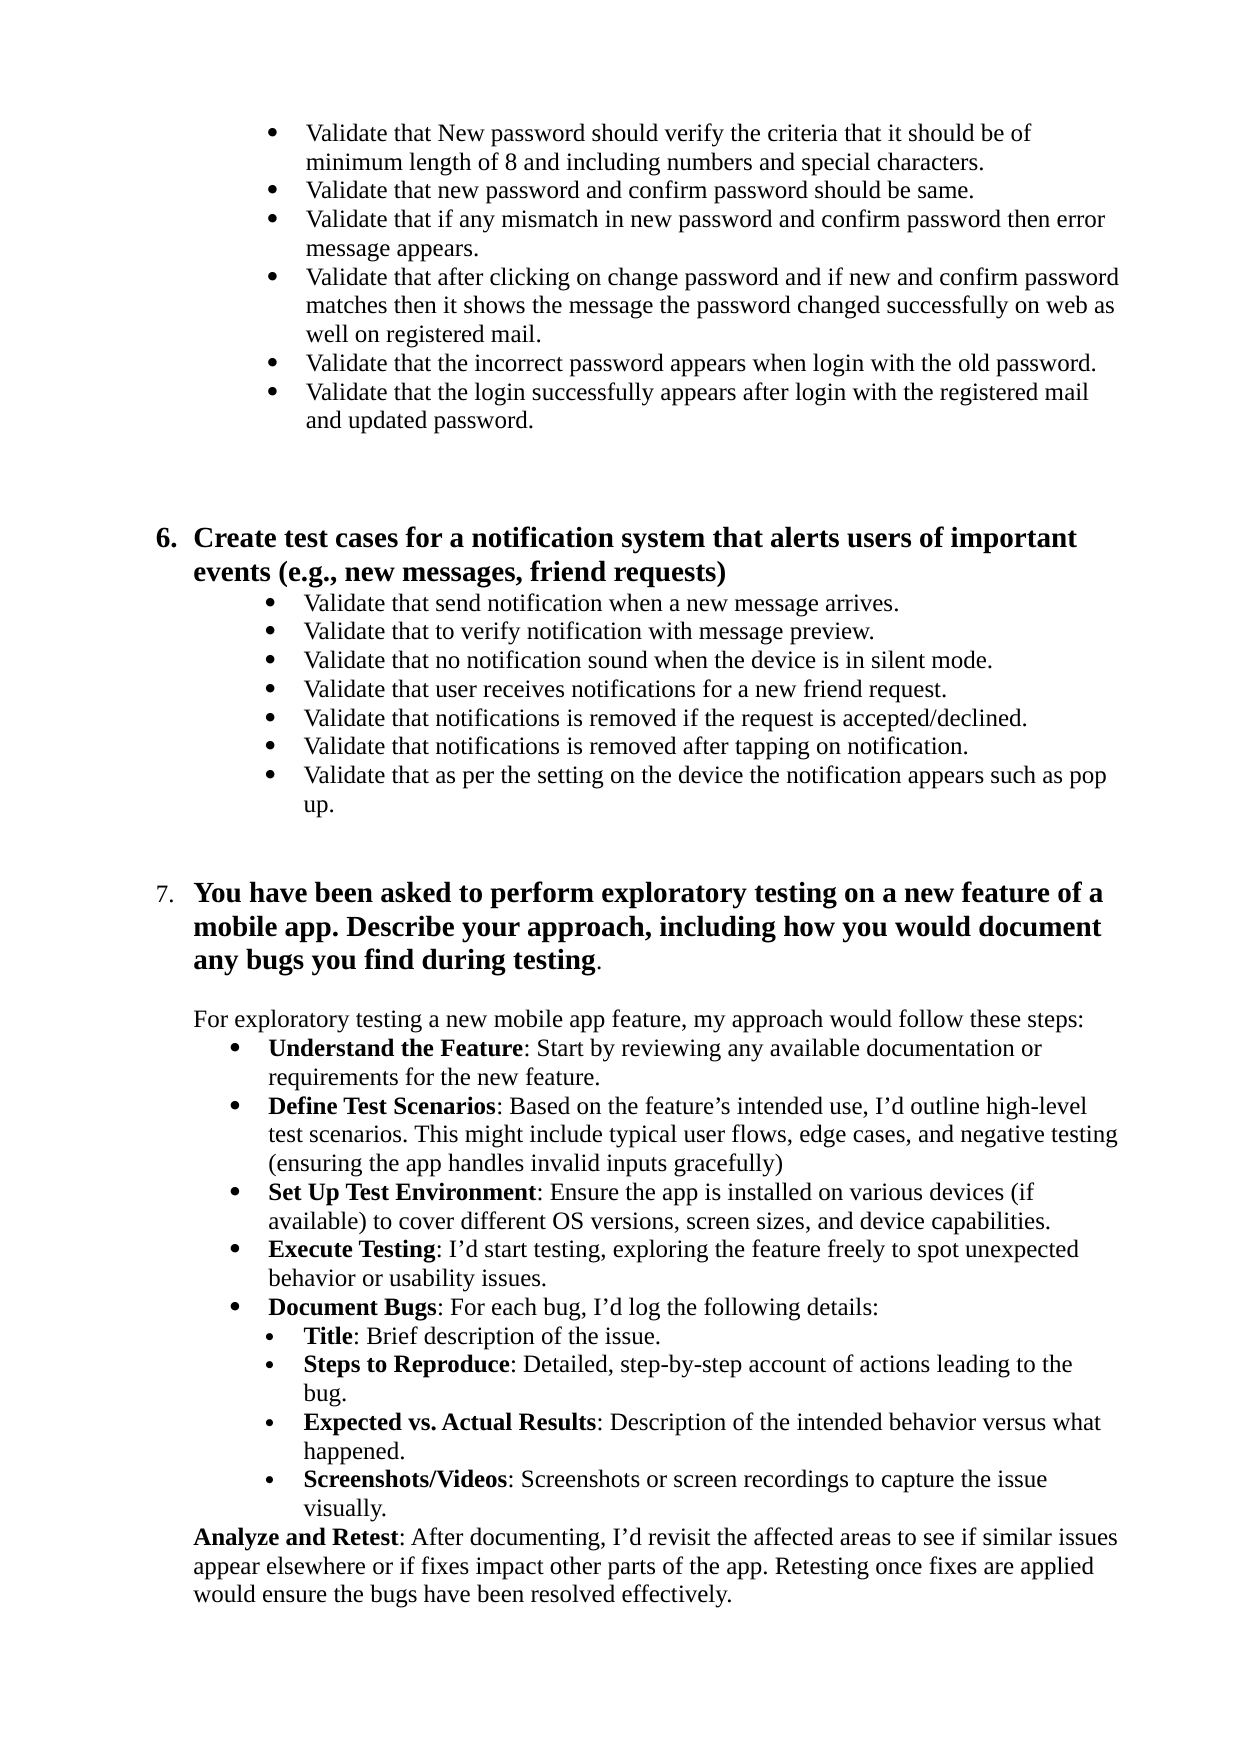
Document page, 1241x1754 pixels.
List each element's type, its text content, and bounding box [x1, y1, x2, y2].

list Understand the Feature: Start by reviewing any available documentation or requirements for the new feature. [231, 1033, 1122, 1091]
list Validate that send notification when a new message arrives. [266, 588, 1122, 616]
list Create test cases for a notification system that alerts users of important events (e.g., new messages, friend requests) [156, 521, 1122, 588]
list Steps to Reproduce: Detailed, step-by-step account of actions leading to the bug. [266, 1349, 1122, 1407]
list Validate that no notification sound when the device is in silent mode. [266, 645, 1122, 674]
list Set Up Test Environment: Ensure the app is installed on various devices (if available) to cover different OS versions, screen sizes, and device capabilities. [231, 1177, 1122, 1234]
list Validate that New password should verify the criteria that it should be of minimum length of 8 and including numbers and special characters. [268, 118, 1122, 176]
list Validate that after clicking on change password and if new and confirm password matches then it shows the message the password changed successfully on web as well on registered mail. [268, 262, 1122, 348]
list Validate that to verify notification with message preview. [266, 616, 1122, 645]
list Validate that notifications is removed if the request is accepted/declined. [266, 703, 1122, 731]
list Validate that new password and confirm password should be same. [268, 176, 1122, 204]
list Screenshots/Videos: Screenshots or screen recordings to capture the issue visually. [266, 1464, 1122, 1522]
list Execute Testing: I’d start testing, exploring the feature freely to spot unexpected behavior or usability issues. [231, 1234, 1122, 1292]
list Expected vs. Actual Results: Description of the intended behavior versus what happened. [266, 1407, 1122, 1464]
list You have been asked to perform exploratory testing on a new feature of a mobile app. Describe your approach, including how you would document any bugs you find during testing. [156, 875, 1122, 976]
list Document Bugs: For each bug, I’d log the following details: [231, 1292, 1122, 1321]
list Validate that the incorrect password appears when login with the old password. [268, 348, 1122, 377]
text For exploratory testing a new mobile app feature, my approach would follow these steps: [193, 1004, 1122, 1033]
list Validate that user receives notifications for a new friend request. [266, 674, 1122, 703]
list Validate that if any mismatch in new password and confirm password then error message appears. [268, 204, 1122, 262]
text Analyze and Retest: After documenting, I’d revisit the affected areas to see if similar issues appear elsewhere or if fixes impact other parts of the app. Retesting once fixes are applied would ensure the bugs have been resolved effectively. [193, 1522, 1122, 1608]
list Define Test Scenarios: Based on the feature’s intended use, I’d outline high-level test scenarios. This might include typical user flows, edge cases, and negative testing (ensuring the app handles invalid inputs gracefully) [231, 1091, 1122, 1177]
list Validate that the login successfully appears after login with the registered mail and updated password. [268, 377, 1122, 434]
list Title: Brief description of the issue. [266, 1321, 1122, 1349]
list Validate that as per the setting on the device the notification appears such as pop up. [266, 760, 1122, 818]
list Validate that notifications is removed after tapping on notification. [266, 731, 1122, 760]
